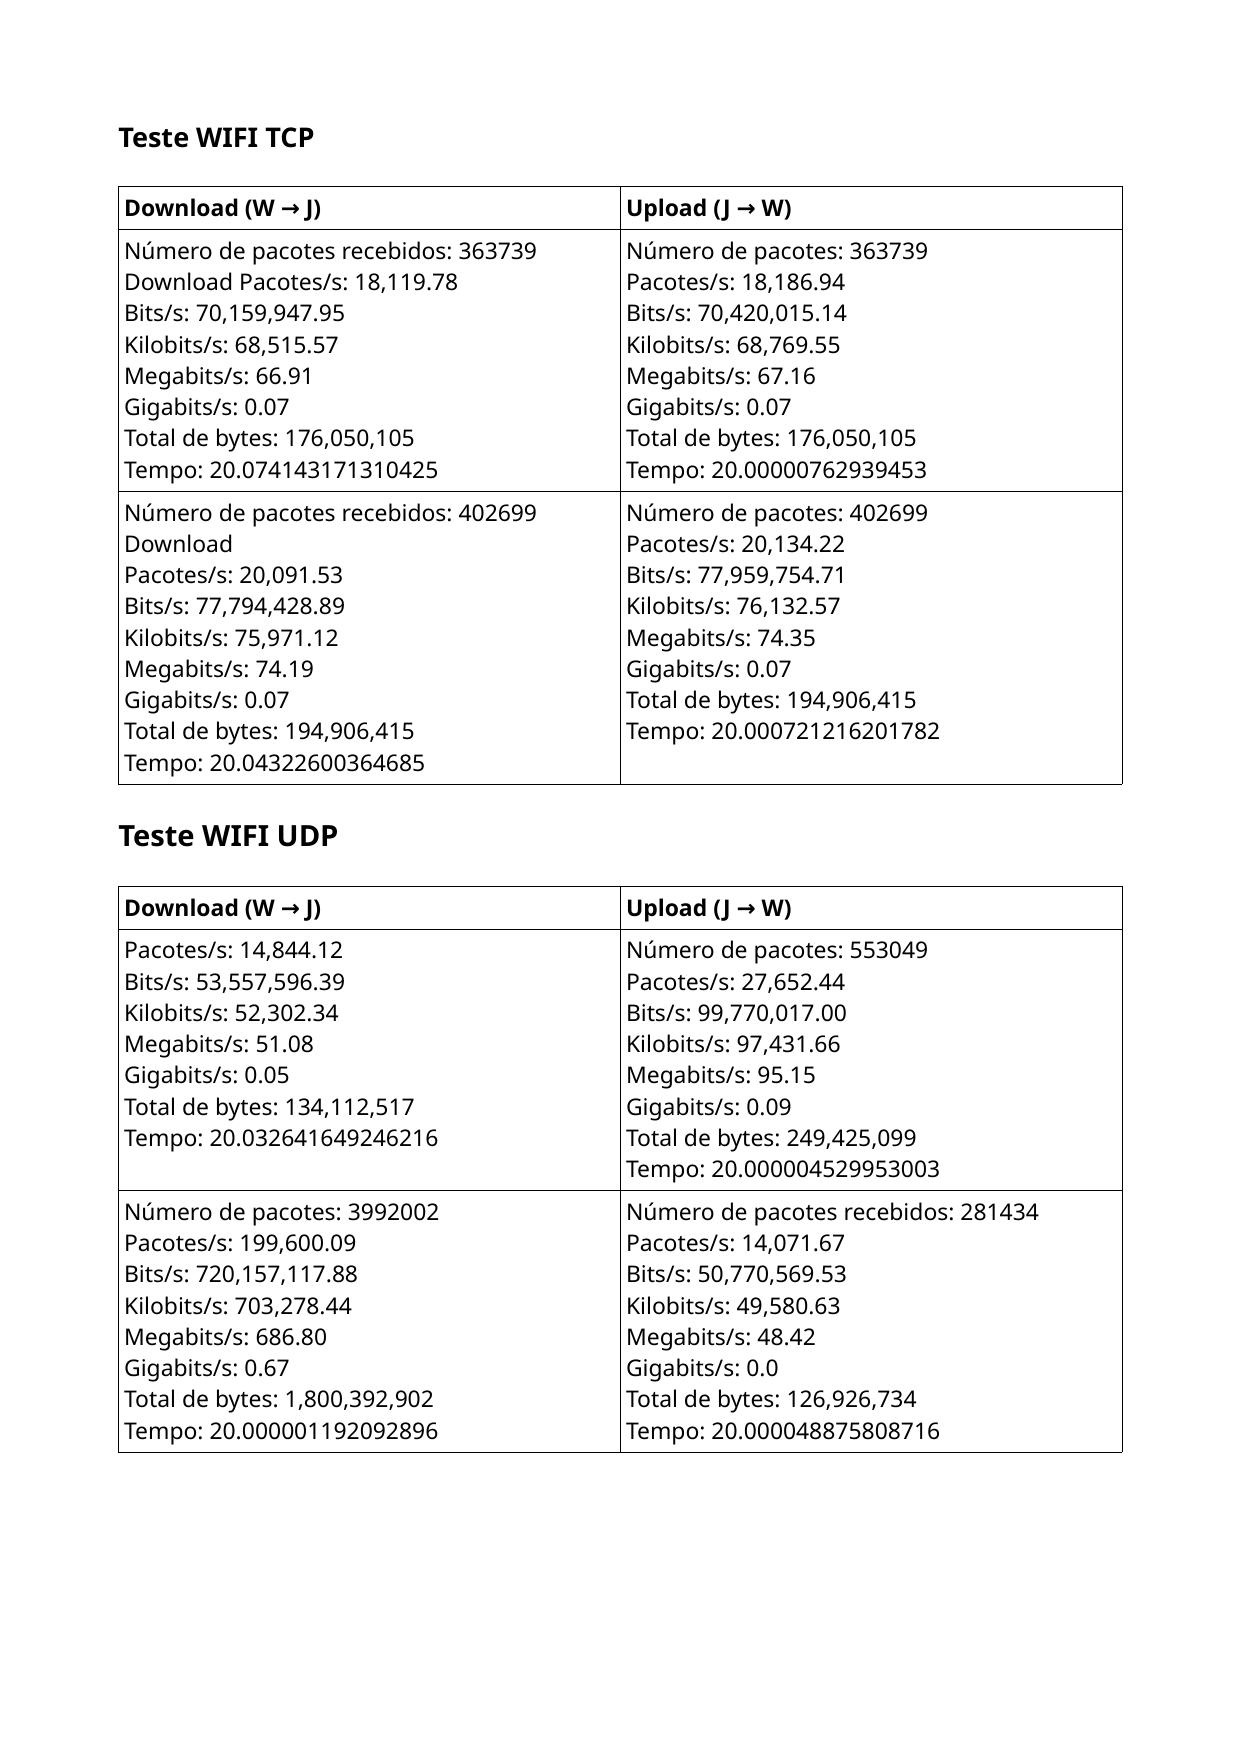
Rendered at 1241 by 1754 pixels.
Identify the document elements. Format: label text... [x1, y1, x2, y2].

table_cell Número de pacotes recebidos: 363739 Download Pacotes/s: 18,119.78 Bits/s: 70,159,947.95 Kilobits/s: 68,515.57 Megabits/s: 66.91 Gigabits/s: 0.07 Total de bytes: 176,050,105 Tempo: 20.074143171310425 [119, 230, 620, 491]
table_header Download (W → J) [119, 187, 620, 229]
text Teste WIFI TCP [118, 118, 1122, 155]
text Teste WIFI UDP [118, 815, 1122, 854]
table_cell Número de pacotes: 363739 Pacotes/s: 18,186.94 Bits/s: 70,420,015.14 Kilobits/s: 68,769.55 Megabits/s: 67.16 Gigabits/s: 0.07 Total de bytes: 176,050,105 Tempo: 20.00000762939453 [621, 230, 1122, 491]
table_cell Número de pacotes recebidos: 281434 Pacotes/s: 14,071.67 Bits/s: 50,770,569.53 Kilobits/s: 49,580.63 Megabits/s: 48.42 Gigabits/s: 0.0 Total de bytes: 126,926,734 Tempo: 20.000048875808716 [621, 1191, 1122, 1452]
table_header Upload (J → W) [621, 187, 1122, 229]
table_header Download (W → J) [119, 887, 620, 928]
table_cell Número de pacotes: 553049 Pacotes/s: 27,652.44 Bits/s: 99,770,017.00 Kilobits/s: 97,431.66 Megabits/s: 95.15 Gigabits/s: 0.09 Total de bytes: 249,425,099 Tempo: 20.000004529953003 [621, 930, 1122, 1190]
table_cell Número de pacotes: 3992002 Pacotes/s: 199,600.09 Bits/s: 720,157,117.88 Kilobits/s: 703,278.44 Megabits/s: 686.80 Gigabits/s: 0.67 Total de bytes: 1,800,392,902 Tempo: 20.000001192092896 [119, 1191, 620, 1452]
table_header Upload (J → W) [621, 887, 1122, 928]
table_cell Número de pacotes recebidos: 402699 Download Pacotes/s: 20,091.53 Bits/s: 77,794,428.89 Kilobits/s: 75,971.12 Megabits/s: 74.19 Gigabits/s: 0.07 Total de bytes: 194,906,415 Tempo: 20.04322600364685 [119, 492, 620, 783]
table_cell Número de pacotes: 402699 Pacotes/s: 20,134.22 Bits/s: 77,959,754.71 Kilobits/s: 76,132.57 Megabits/s: 74.35 Gigabits/s: 0.07 Total de bytes: 194,906,415 Tempo: 20.000721216201782 [621, 492, 1122, 783]
table_cell Pacotes/s: 14,844.12 Bits/s: 53,557,596.39 Kilobits/s: 52,302.34 Megabits/s: 51.08 Gigabits/s: 0.05 Total de bytes: 134,112,517 Tempo: 20.032641649246216 [119, 930, 620, 1190]
